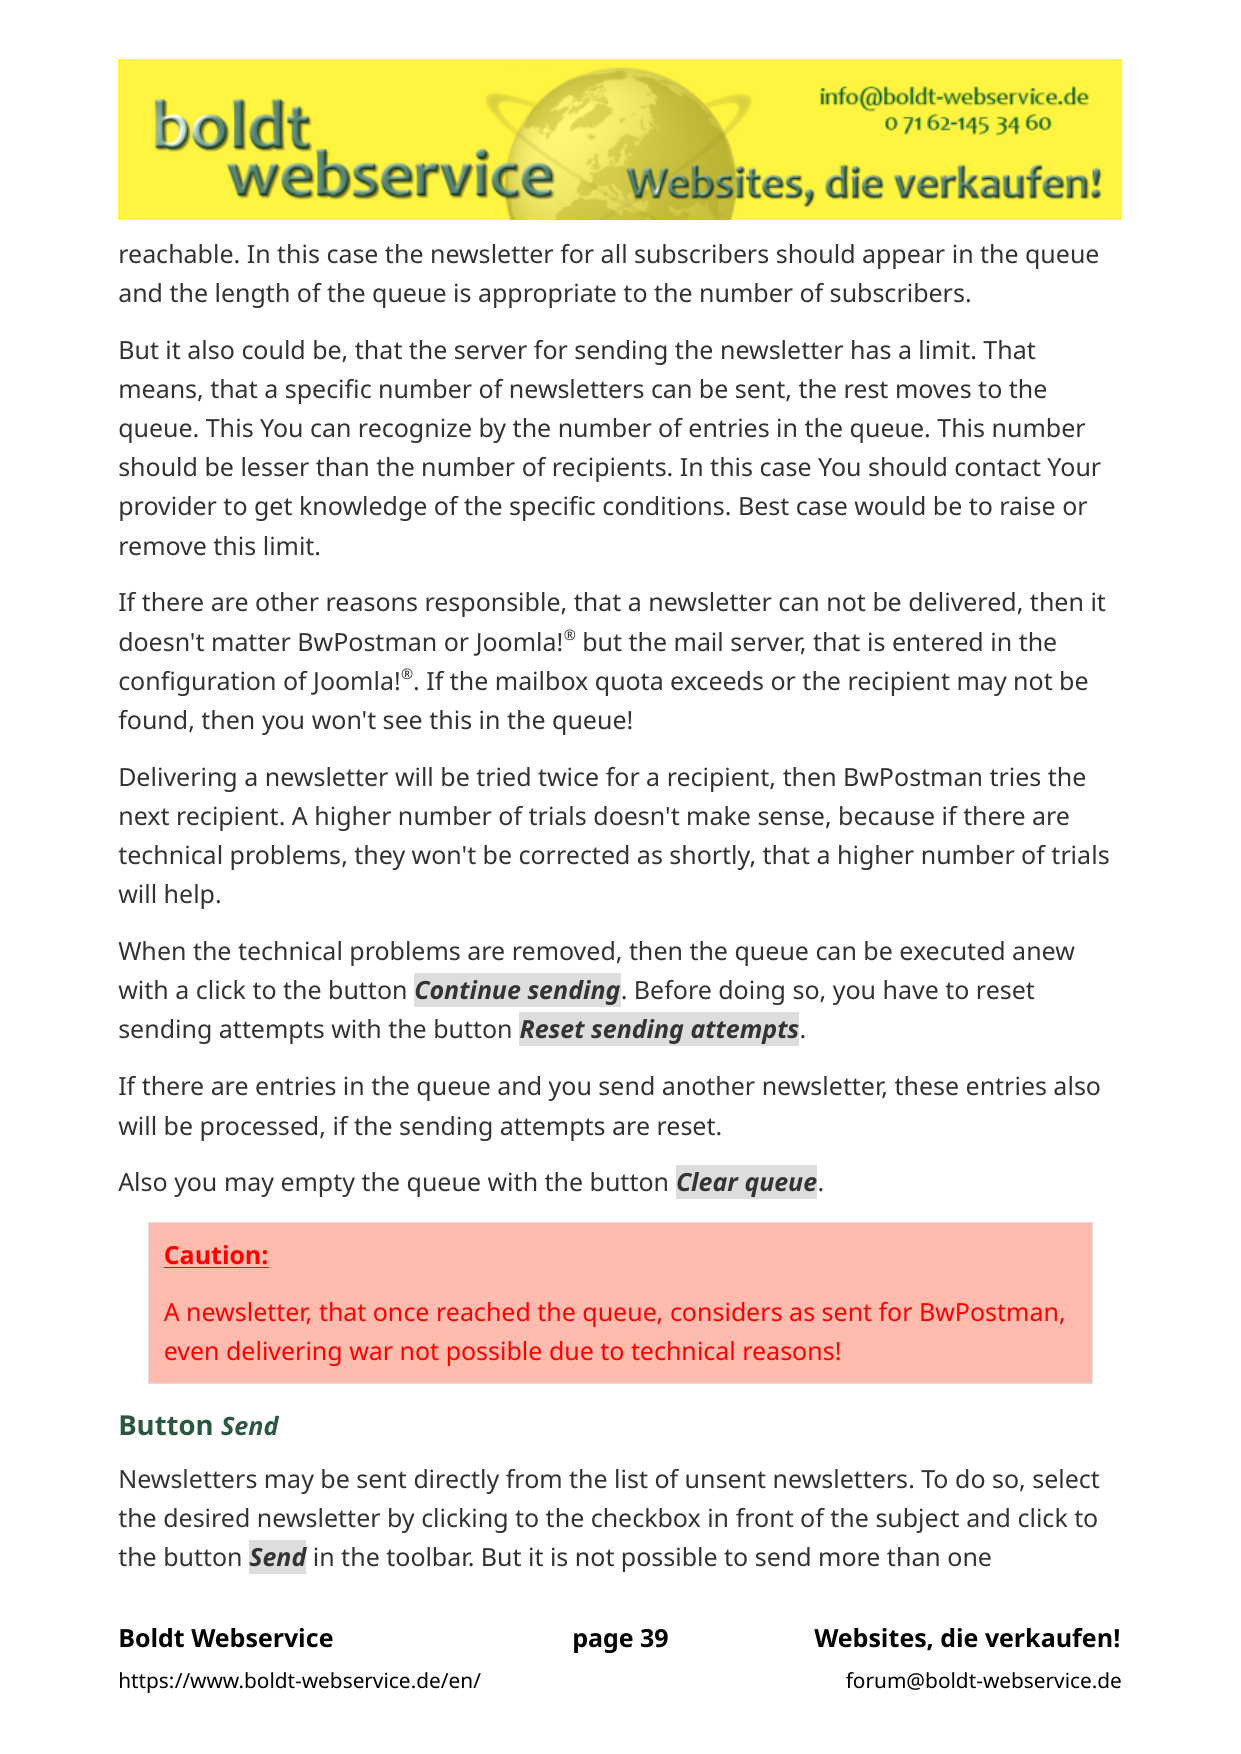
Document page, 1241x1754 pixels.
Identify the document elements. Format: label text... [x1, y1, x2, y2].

text But it also could be, that the server for sending the newsletter has a limit. That means, that a specific number of newsletters can be sent, the rest moves to the queue. This You can recognize by the number of entries in the queue. This number should be lesser than the number of recipients. In this case You should contact Your provider to get knowledge of the specific conditions. Best case would be to raise or remove this limit. [118, 332, 1122, 562]
text reachable. In this case the newsletter for all subscribers should appear in the queue and the length of the queue is appropriate to the number of subscribers. [118, 236, 1122, 309]
text Also you may empty the queue with the button Clear queue. [118, 1165, 676, 1199]
subtitle Button Send [118, 1406, 1122, 1444]
text If there are entries in the queue and you send another newsletter, these entries also will be processed, if the sending attempts are reset. [118, 1069, 1122, 1142]
text Delivering a newsletter will be tried twice for a recipient, then BwPostman tries the next recipient. A higher number of trials doesn't make sense, because if there are technical problems, they won't be corrected as shortly, that a higher number of trials will help. [118, 759, 1122, 911]
picture [118, 59, 1123, 220]
text If there are other reasons responsible, that a newsletter can not be delivered, then it doesn't matter BwPostman or Joomla!® but the mail server, that is entered in the configuration of Joomla!®. If the mailbox quota exceeds or the recipient may not be found, then you won't see this in the queue! [118, 585, 1122, 737]
text A newsletter, that once reached the queue, considers as sent for BwPostman, even delivering war not possible due to technical reasons! [149, 1279, 1092, 1383]
text Also you may empty the queue with the button Clear queue. [817, 1165, 1122, 1199]
text Newsletters may be sent directly from the list of unsent newsletters. To do so, select the desired newsletter by clicking to the checkbox in front of the subject and click to the button Send in the toolbar. But it is not possible to send more than one [118, 1462, 1122, 1574]
text When the technical problems are removed, then the queue can be executed anew with a click to the button Continue sending. Before doing so, you have to reset sending attempts with the button Reset sending attempts. [118, 934, 1122, 1046]
